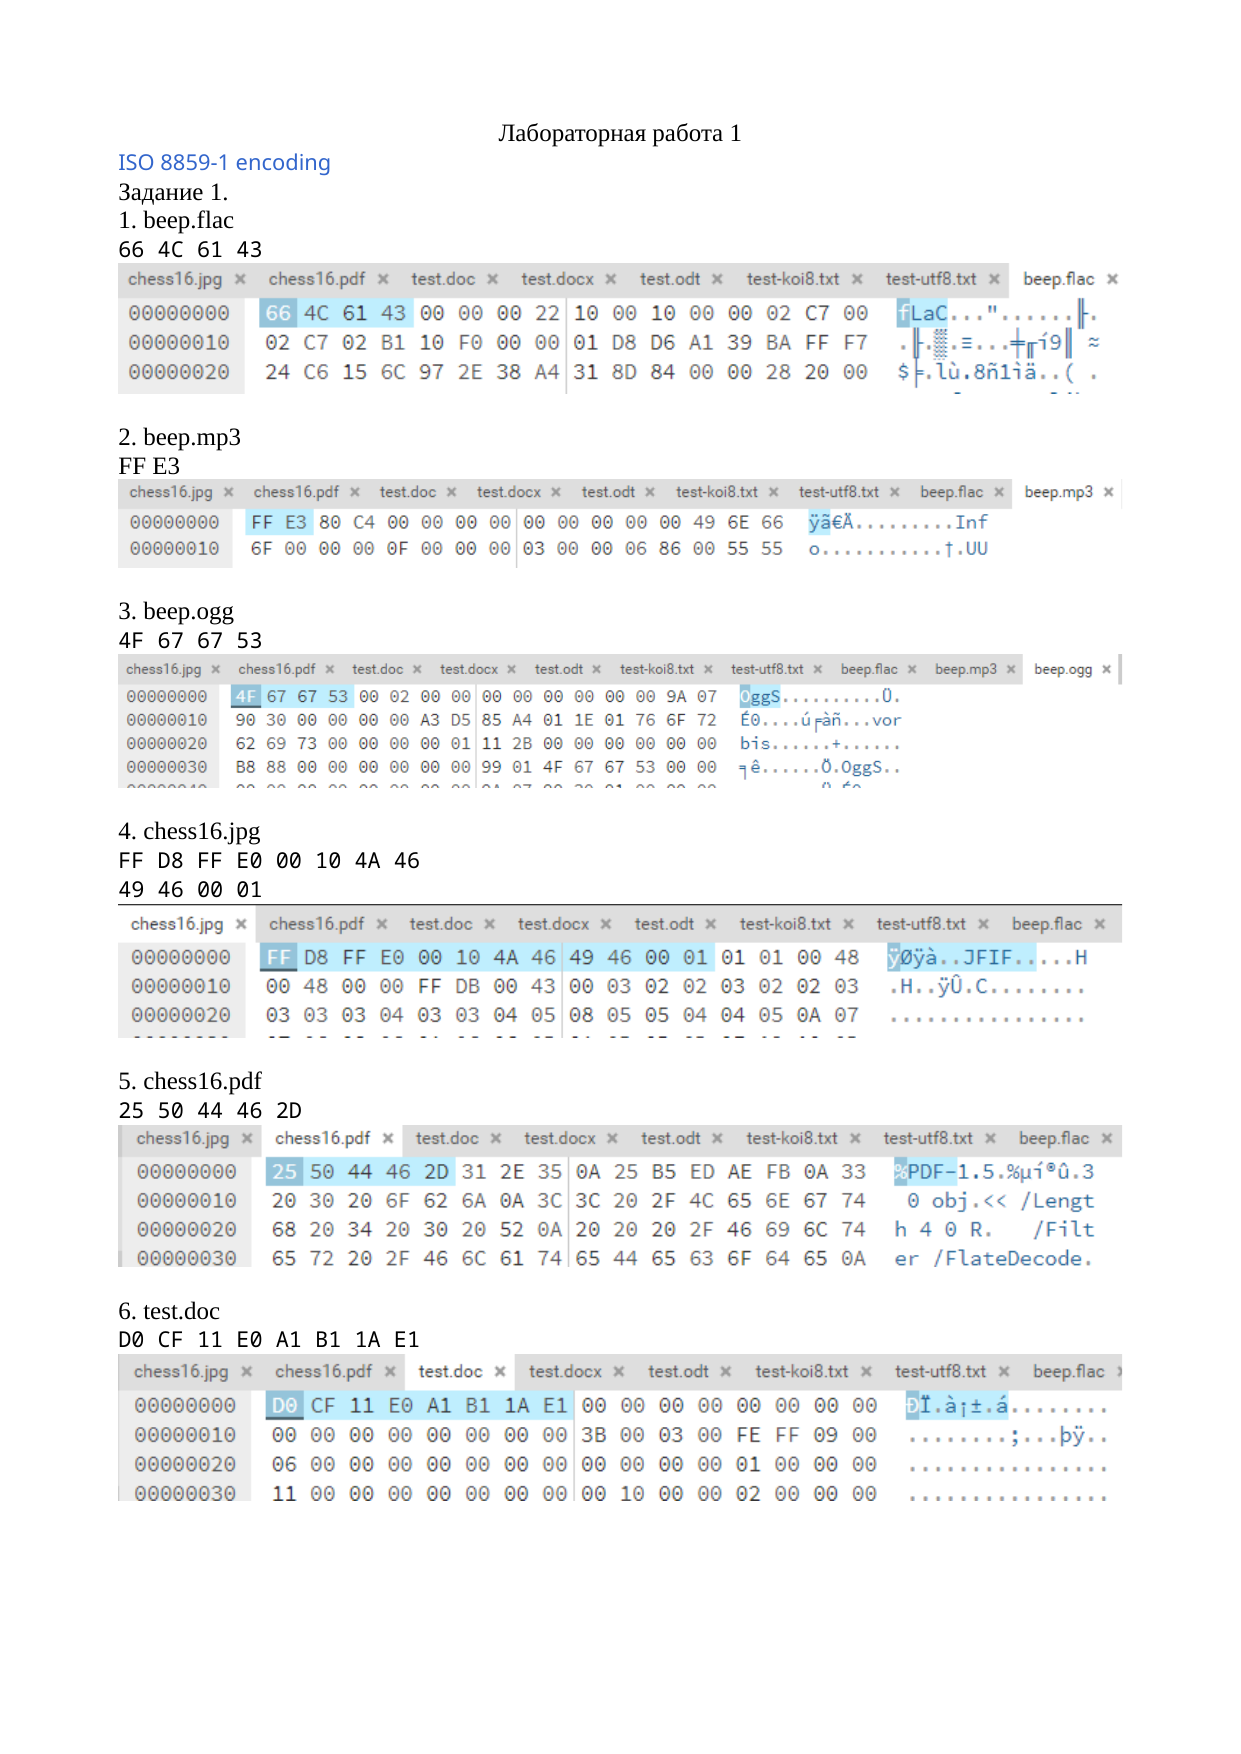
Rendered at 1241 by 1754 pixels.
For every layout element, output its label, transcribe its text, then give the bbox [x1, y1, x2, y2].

picture [118, 263, 1123, 394]
text 4F 67 67 53 [118, 625, 1122, 654]
text 4. chess16.jpg [118, 816, 1122, 845]
text 5. chess16.pdf [118, 1066, 1122, 1095]
text 1. beep.flac [118, 205, 1122, 234]
picture [118, 1125, 1123, 1267]
text Задание 1. [118, 177, 1122, 205]
text 2. beep.mp3 [118, 422, 1122, 451]
text D0 CF 11 E0 A1 B1 1A E1 [118, 1324, 1122, 1354]
text ISO 8859-1 encoding [118, 147, 1122, 177]
text 6. test.doc [118, 1296, 1122, 1324]
picture [118, 479, 1123, 568]
picture [118, 904, 1123, 1038]
text Лабораторная работа 1 [118, 118, 1122, 147]
text 3. beep.ogg [118, 596, 1122, 625]
text 66 4C 61 43 [118, 234, 1122, 263]
text 25 50 44 46 2D [118, 1095, 1122, 1125]
text FF E3 [118, 451, 1122, 479]
picture [118, 654, 1123, 788]
picture [118, 1354, 1123, 1501]
text FF D8 FF E0 00 10 4A 46 49 46 00 01 [118, 845, 1122, 904]
